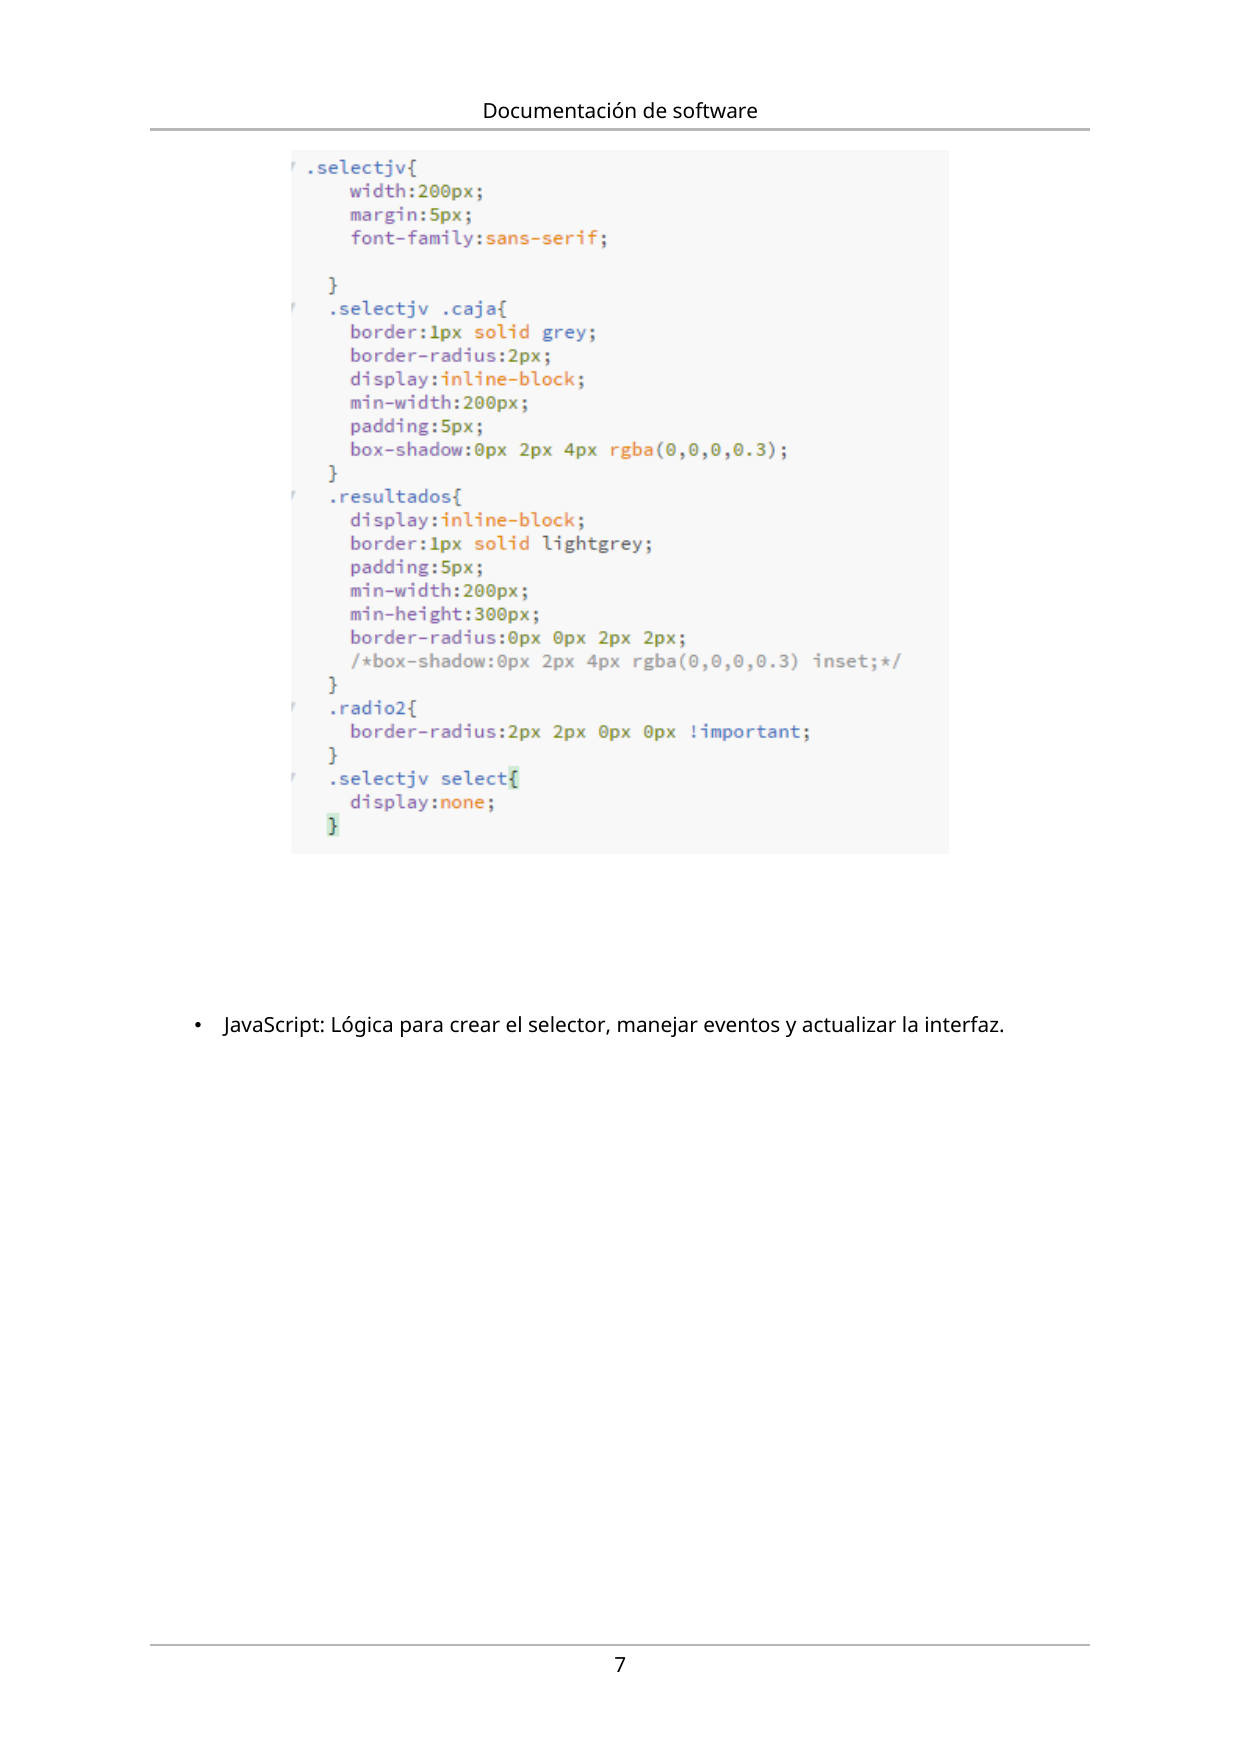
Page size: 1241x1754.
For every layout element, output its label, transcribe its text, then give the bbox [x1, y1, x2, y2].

list JavaScript: Lógica para crear el selector, manejar eventos y actualizar la interfaz. [194, 1010, 1090, 1038]
picture [291, 150, 949, 854]
